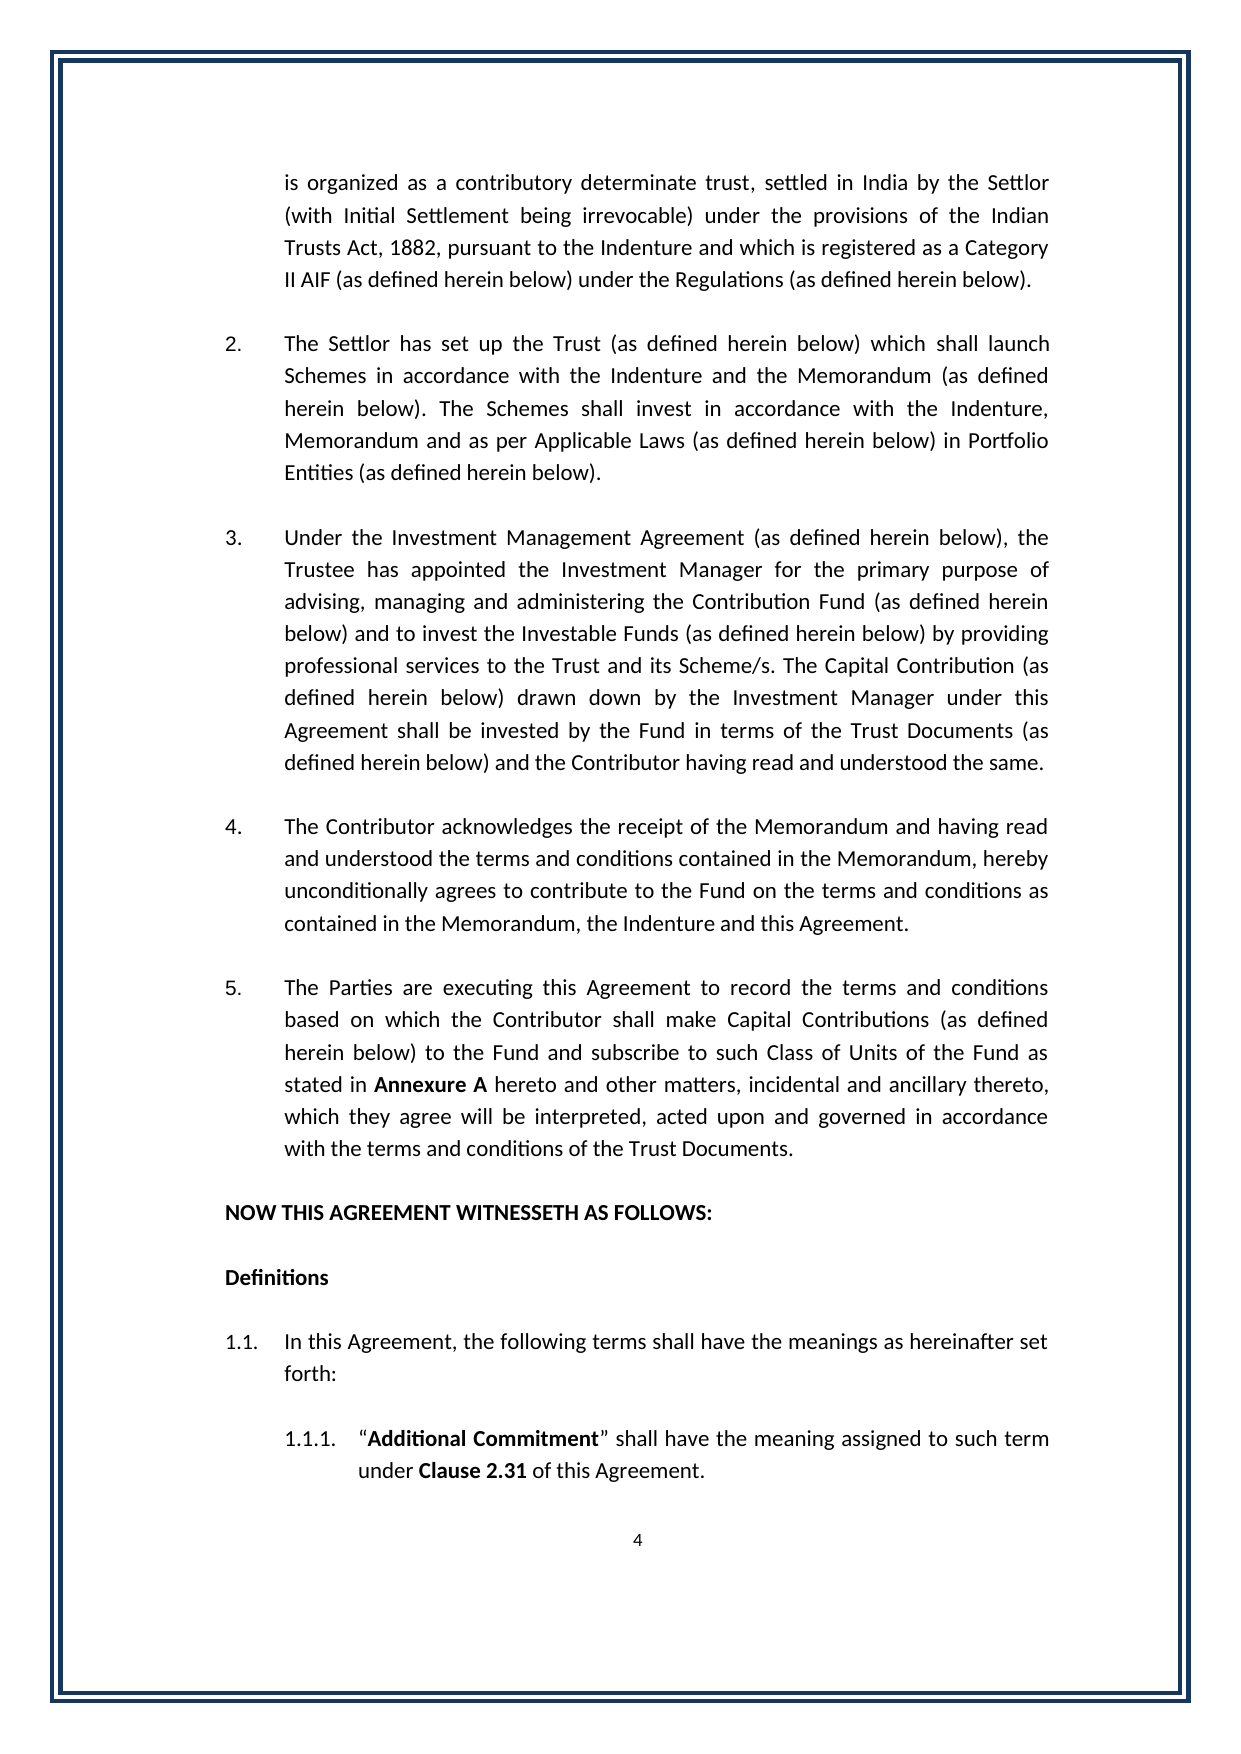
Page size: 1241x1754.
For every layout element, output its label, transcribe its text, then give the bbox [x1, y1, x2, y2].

text NOW THIS AGREEMENT WITNESSETH AS FOLLOWS: [225, 1198, 1050, 1227]
subtitle Definitions [225, 1263, 1050, 1291]
list is organized as a contributory determinate trust, settled in India by the Settlor (with Initial Settlement being irrevocable) under the provisions of the Indian Trusts Act, 1882, pursuant to the Indenture and which is registered as a Category II AIF (as defined herein below) under the Regulations (as defined herein below). [225, 168, 1050, 293]
list The Parties are executing this Agreement to record the terms and conditions based on which the Contributor shall make Capital Contributions (as defined herein below) to the Fund and subscribe to such Class of Units of the Fund as stated in Annexure A hereto and other matters, incidental and ancillary thereto, which they agree will be interpreted, acted upon and governed in accordance with the terms and conditions of the Trust Documents. [225, 973, 1050, 1162]
list The Settlor has set up the Trust (as defined herein below) which shall launch Schemes in accordance with the Indenture and the Memorandum (as defined herein below). The Schemes shall invest in accordance with the Indenture, Memorandum and as per Applicable Laws (as defined herein below) in Portfolio Entities (as defined herein below). [225, 329, 1050, 486]
list In this Agreement, the following terms shall have the meanings as hereinafter set forth: [225, 1327, 1050, 1387]
list “Additional Commitment” shall have the meaning assigned to such term under Clause 2.31 of this Agreement. [284, 1424, 1050, 1484]
list Under the Investment Management Agreement (as defined herein below), the Trustee has appointed the Investment Manager for the primary purpose of advising, managing and administering the Contribution Fund (as defined herein below) and to invest the Investable Funds (as defined herein below) by providing professional services to the Trust and its Scheme/s. The Capital Contribution (as defined herein below) drawn down by the Investment Manager under this Agreement shall be invested by the Fund in terms of the Trust Documents (as defined herein below) and the Contributor having read and understood the same. [225, 523, 1050, 776]
list The Contributor acknowledges the receipt of the Memorandum and having read and understood the terms and conditions contained in the Memorandum, hereby unconditionally agrees to contribute to the Fund on the terms and conditions as contained in the Memorandum, the Indenture and this Agreement. [225, 812, 1050, 937]
